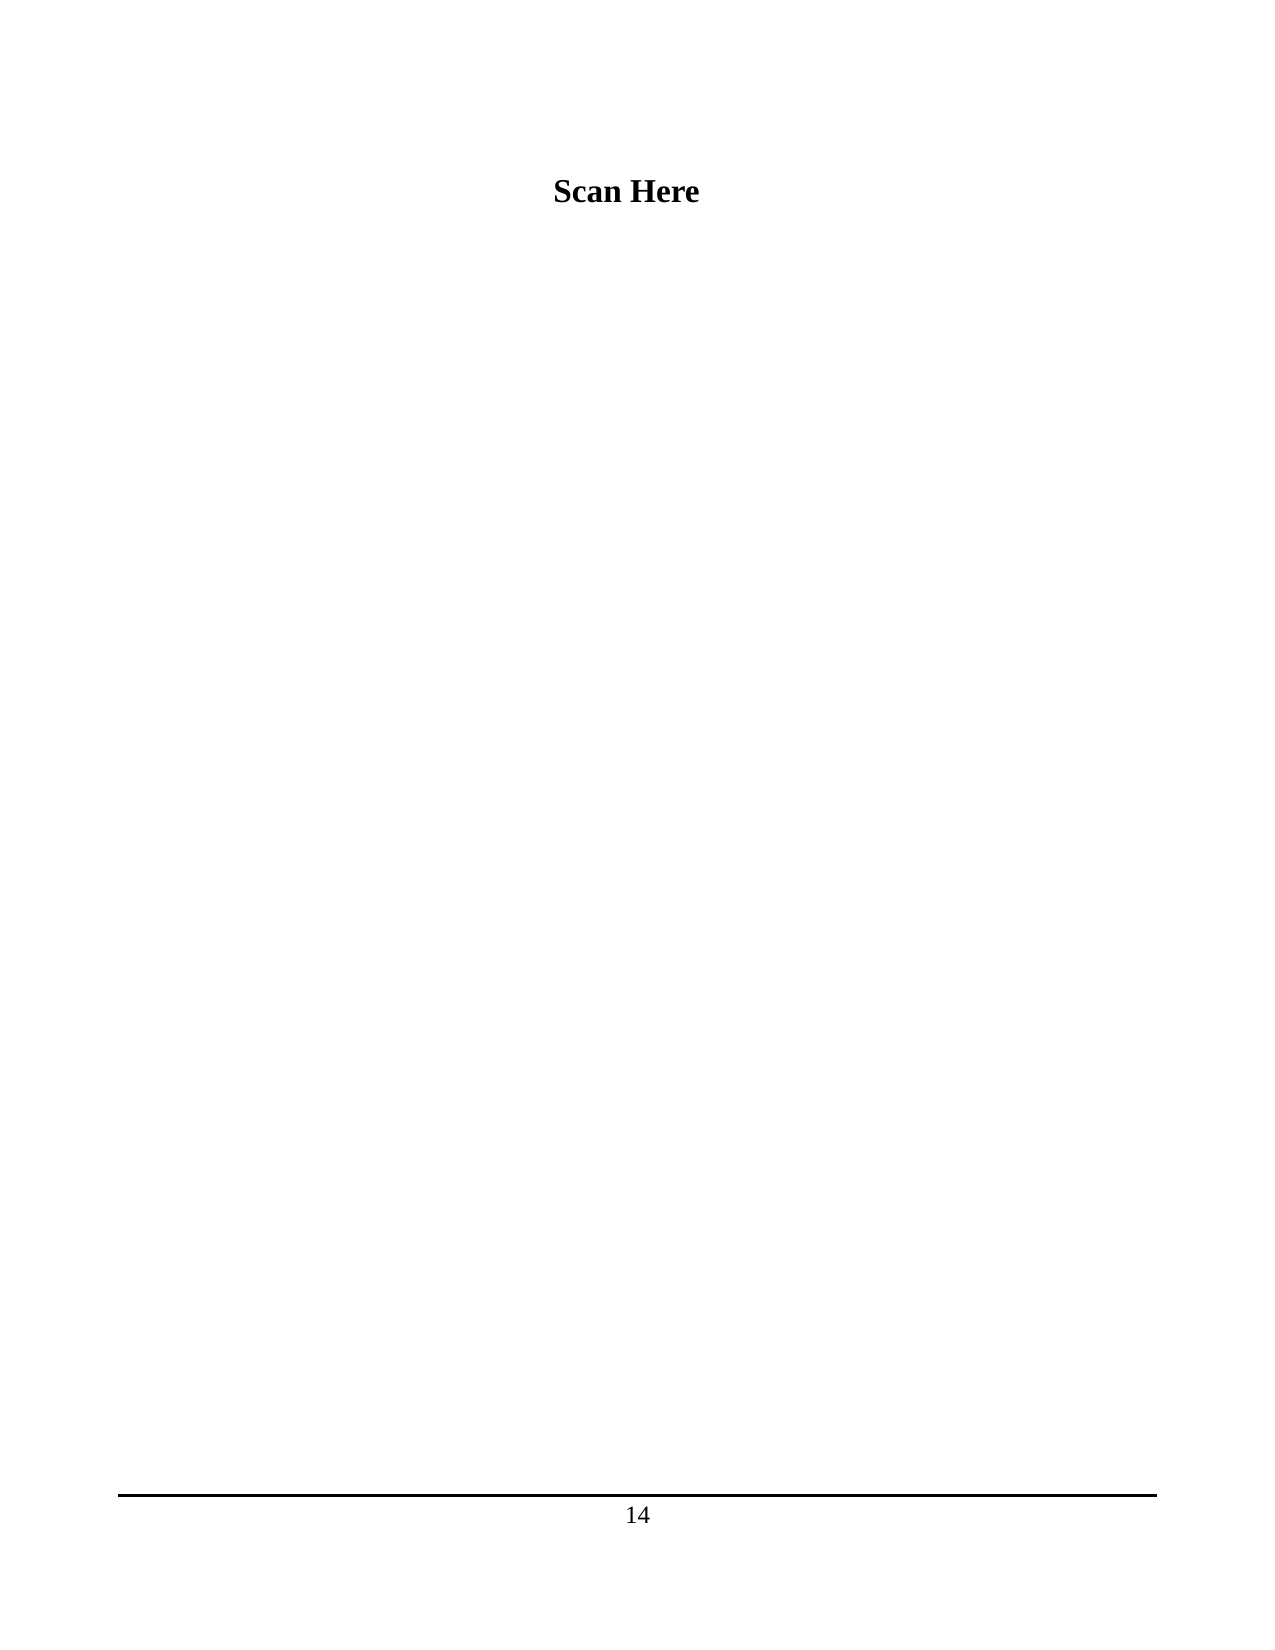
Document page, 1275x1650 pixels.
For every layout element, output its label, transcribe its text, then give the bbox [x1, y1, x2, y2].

text Scan Here [118, 118, 1157, 209]
